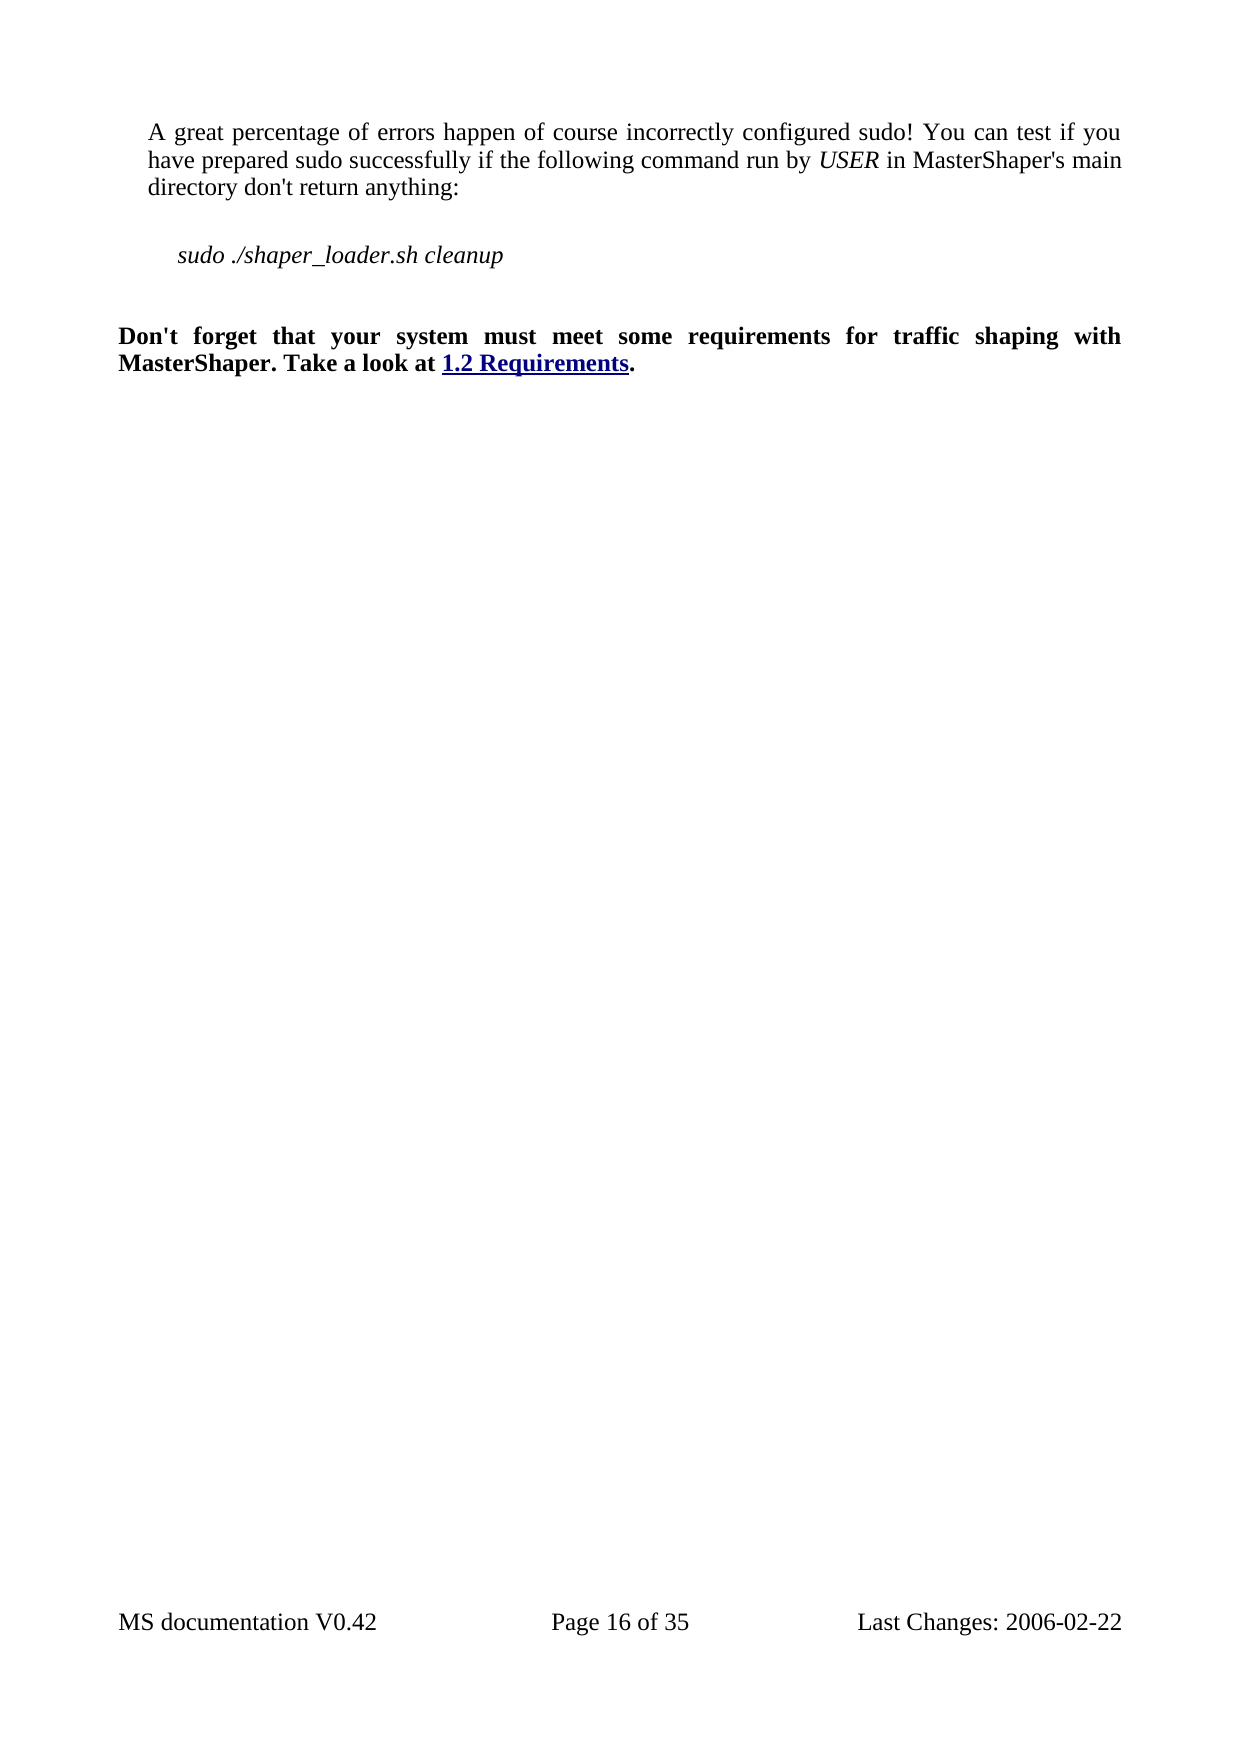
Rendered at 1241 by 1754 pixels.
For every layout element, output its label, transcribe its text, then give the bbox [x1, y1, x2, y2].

text Don't forget that your system must meet some requirements for traffic shaping with MasterShaper. Take a look at 1.2 Requirements. [118, 322, 1122, 377]
list A great percentage of errors happen of course incorrectly configured sudo! You can test if you have prepared sudo successfully if the following command run by USER in MasterShaper's main directory don't return anything: [118, 118, 1122, 201]
list sudo ./shaper_loader.sh cleanup [148, 214, 1122, 269]
